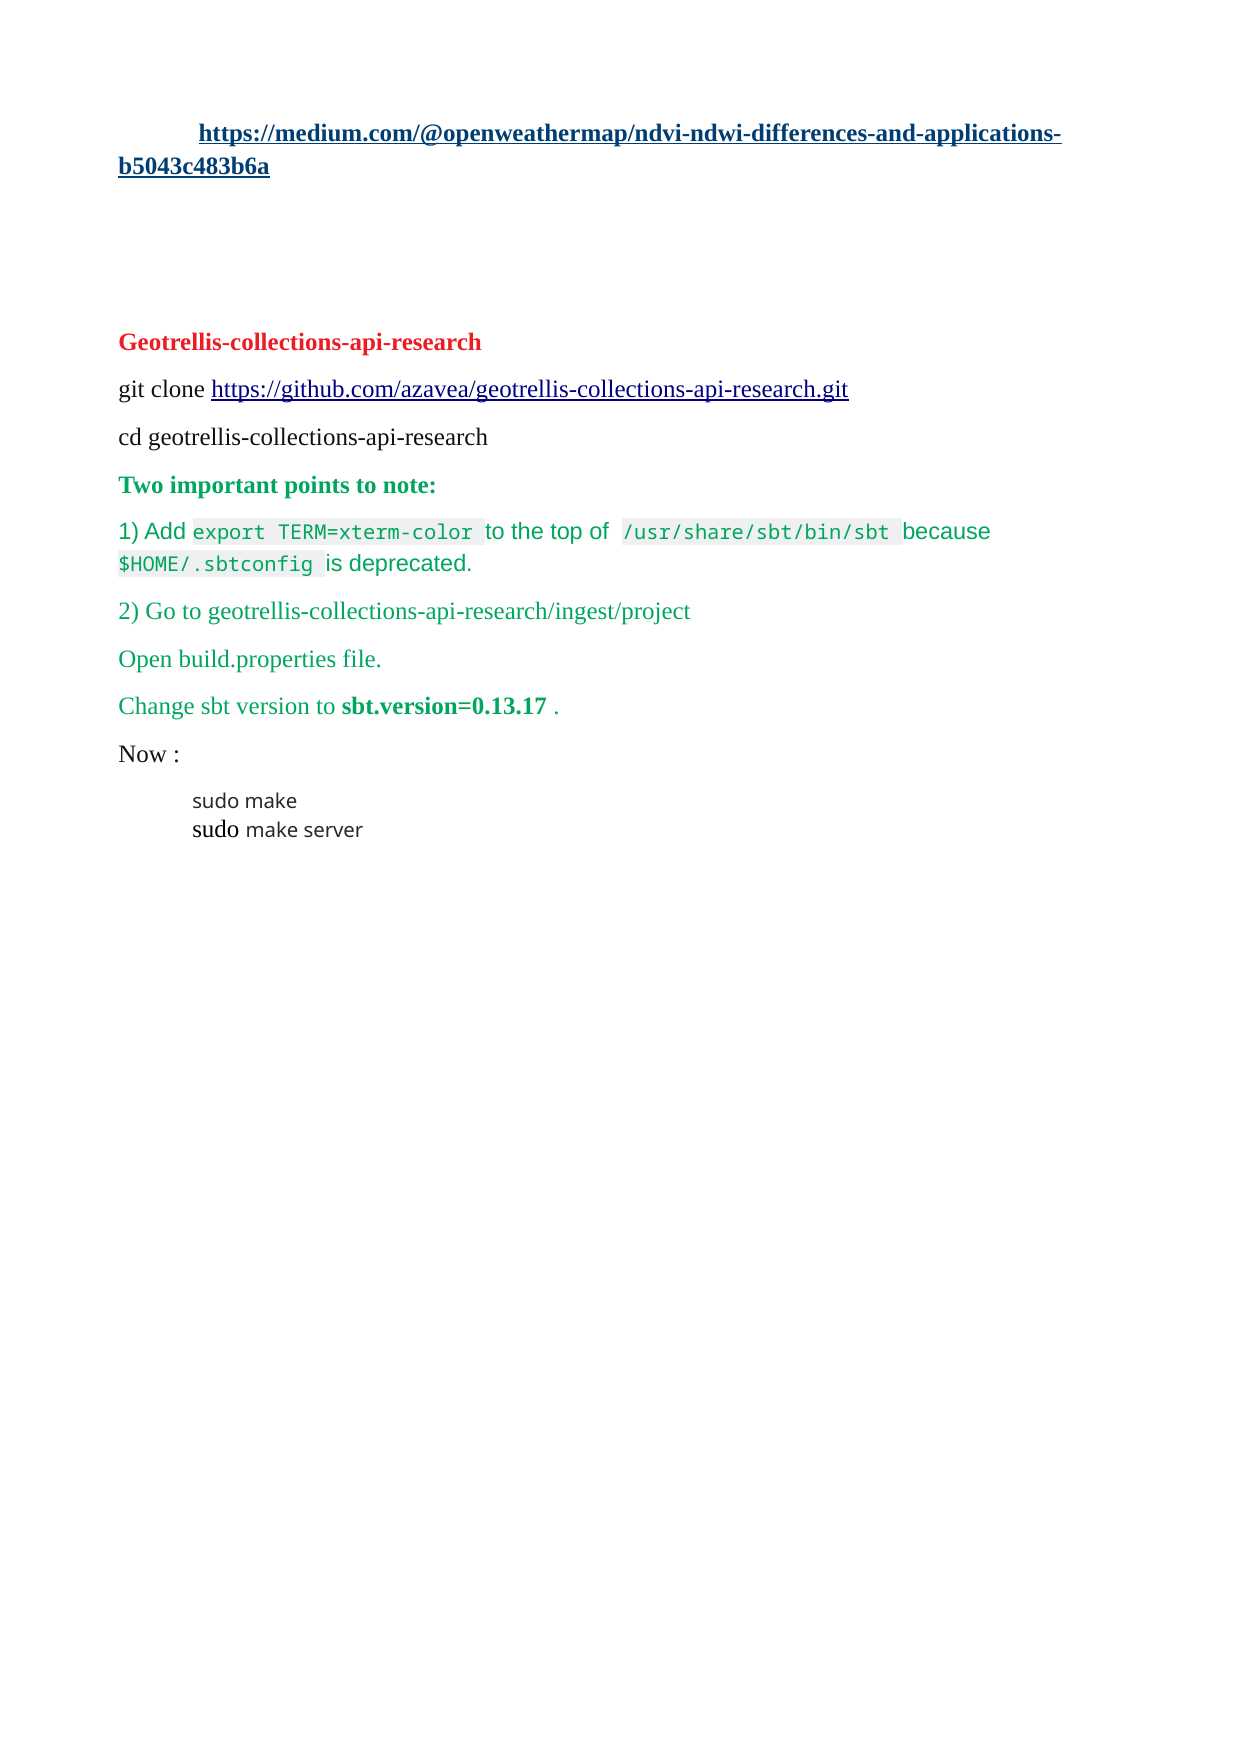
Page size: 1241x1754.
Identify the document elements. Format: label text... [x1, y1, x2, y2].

text https://medium.com/@openweathermap/ndvi-ndwi-differences-and-applications-b5043c483b6a [118, 118, 1122, 180]
text Now : [118, 739, 1122, 768]
text sudo make [118, 786, 1122, 814]
text Geotrellis-collections-api-research [118, 327, 1122, 356]
text Two important points to note: [118, 470, 1122, 498]
text cd geotrellis-collections-api-research [118, 422, 1122, 451]
text sudo make server [118, 814, 1122, 843]
text Open build.properties file. [118, 644, 1122, 672]
text 1) Add export TERM=xterm-color to the top of /usr/share/sbt/bin/sbt because $HOME/.sbtconfig is deprecated. [118, 517, 1122, 577]
text Change sbt version to sbt.version=0.13.17 . [118, 691, 1122, 720]
text git clone https://github.com/azavea/geotrellis-collections-api-research.git [118, 374, 1122, 403]
text 2) Go to geotrellis-collections-api-research/ingest/project [118, 596, 1122, 625]
